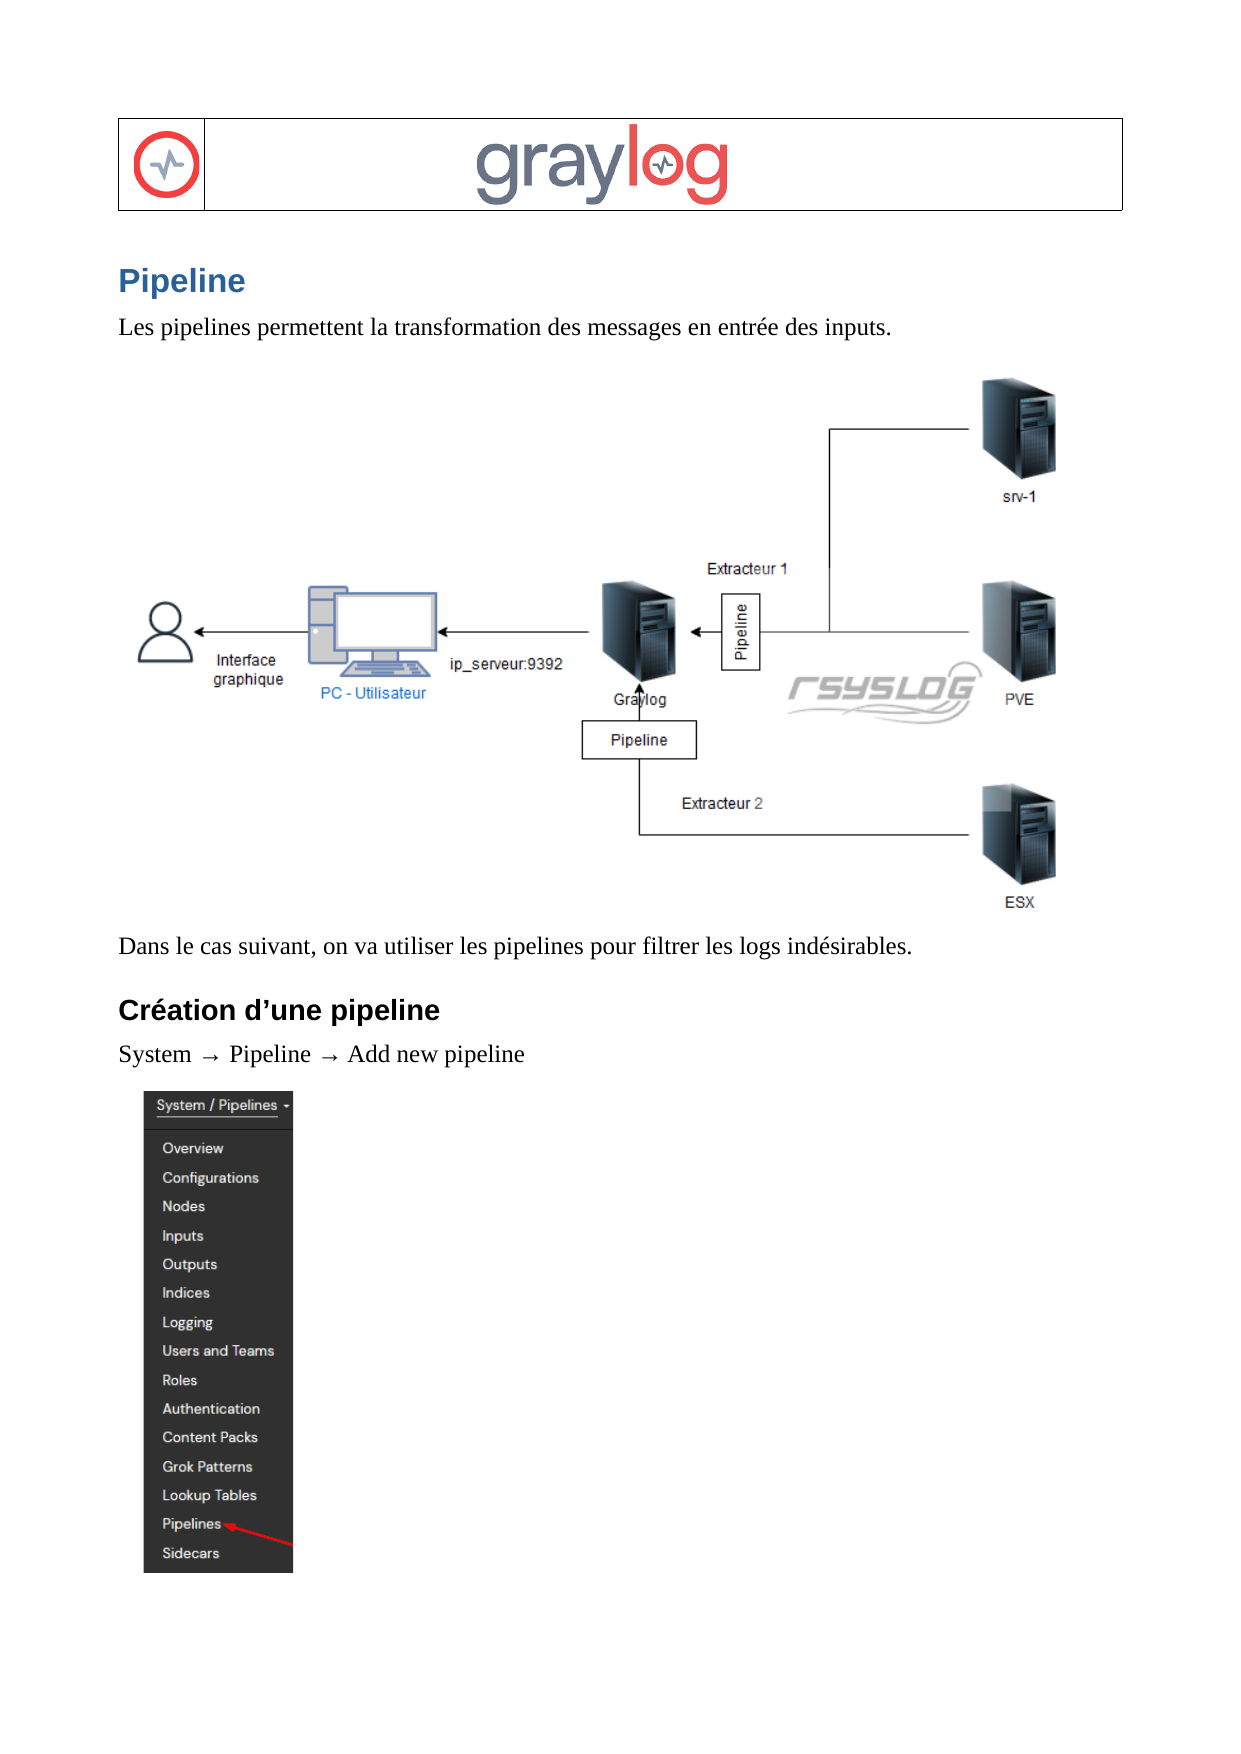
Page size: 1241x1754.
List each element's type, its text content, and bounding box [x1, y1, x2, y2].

picture [118, 350, 1123, 927]
subtitle Création d’une pipeline [118, 993, 1122, 1027]
text Dans le cas suivant, on va utiliser les pipelines pour filtrer les logs indésirables. [118, 927, 1122, 960]
text Les pipelines permettent la transformation des messages en entrée des inputs. [118, 312, 1122, 340]
text System → Pipeline → Add new pipeline [118, 1039, 1122, 1068]
picture [476, 124, 728, 205]
picture [143, 1091, 294, 1573]
subtitle Pipeline [118, 261, 1122, 299]
picture [133, 131, 200, 198]
